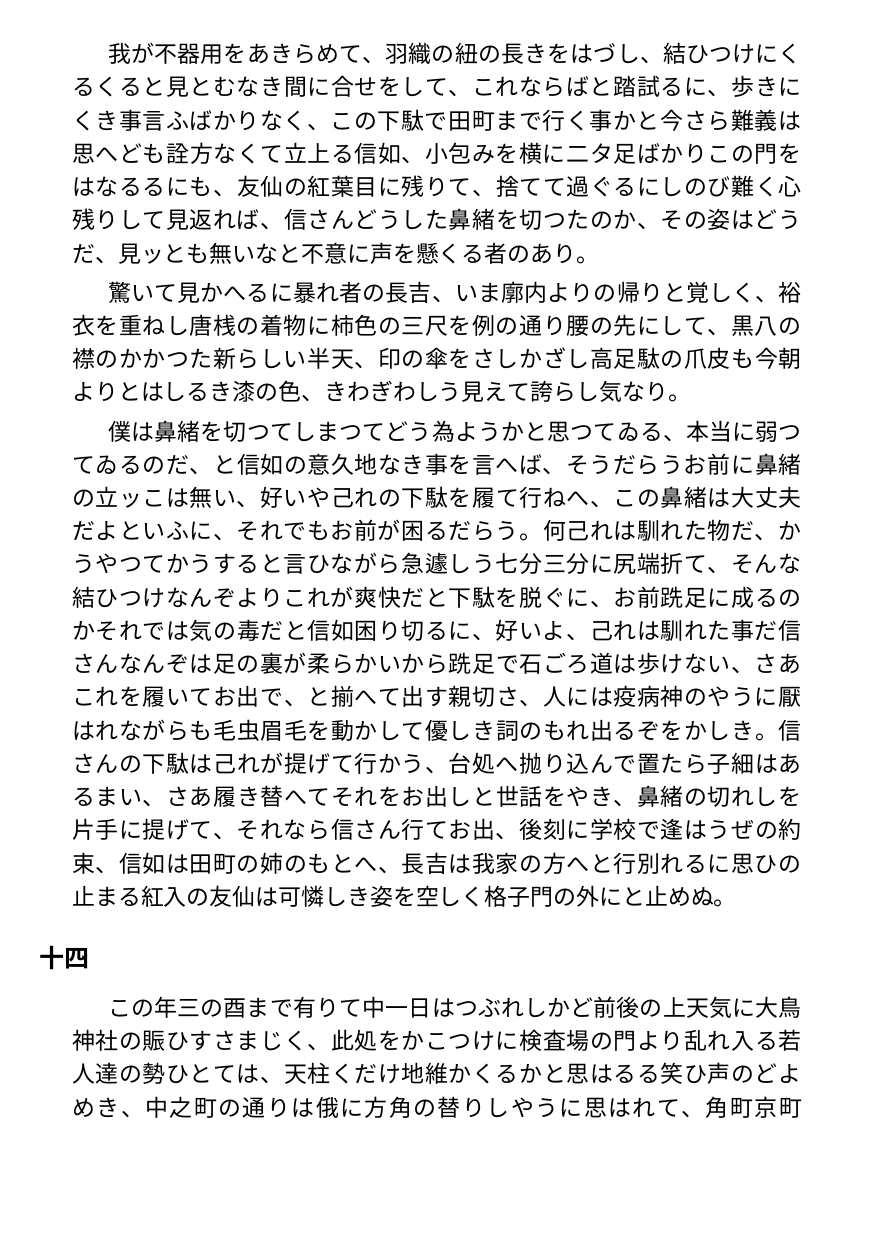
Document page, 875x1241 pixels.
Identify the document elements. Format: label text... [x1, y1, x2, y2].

text この年三の酉まで有りて中一日はつぶれしかど前後の上天気に大鳥神社の賑ひすさまじく、此処をかこつけに検査場の門より乱れ入る若人達の勢ひとては、天柱くだけ地維かくるかと思はるる笑ひ声のどよめき、中之町の通りは俄に方角の替りしやうに思はれて、角町京町 [72, 990, 802, 1123]
subtitle 十四 [36, 936, 838, 978]
text 我が不器用をあきらめて、羽織の紐の長きをはづし、結ひつけにくるくると見とむなき間に合せをして、これならばと踏試るに、歩きにくき事言ふばかりなく、この下駄で田町まで行く事かと今さら難義は思へども詮方なくて立上る信如、小包みを横に二タ足ばかりこの門をはなるるにも、友仙の紅葉目に残りて、捨てて過ぐるにしのび難く心残りして見返れば、信さんどうした鼻緒を切つたのか、その姿はどうだ、見ッとも無いなと不意に声を懸くる者のあり。 [72, 36, 802, 269]
text 驚いて見かへるに暴れ者の長吉、いま廓内よりの帰りと覚しく、裕衣を重ねし唐桟の着物に柿色の三尺を例の通り腰の先にして、黒八の襟のかかつた新らしい半天、印の傘をさしかざし高足駄の爪皮も今朝よりとはしるき漆の色、きわぎわしう見えて誇らし気なり。 [72, 274, 802, 407]
text 僕は鼻緒を切つてしまつてどう為ようかと思つてゐる、本当に弱つてゐるのだ、と信如の意久地なき事を言へば、そうだらうお前に鼻緒の立ッこは無い、好いや己れの下駄を履て行ねへ、この鼻緒は大丈夫だよといふに、それでもお前が困るだらう。何己れは馴れた物だ、かうやつてかうすると言ひながら急遽しう七分三分に尻端折て、そんな結ひつけなんぞよりこれが爽快だと下駄を脱ぐに、お前跣足に成るのかそれでは気の毒だと信如困り切るに、好いよ、己れは馴れた事だ信さんなんぞは足の裏が柔らかいから跣足で石ごろ道は歩けない、さあこれを履いてお出で、と揃へて出す親切さ、人には疫病神のやうに厭はれながらも毛虫眉毛を動かして優しき詞のもれ出るぞをかしき。信さんの下駄は己れが提げて行かう、台処へ抛り込んで置たら子細はあるまい、さあ履き替へてそれをお出しと世話をやき、鼻緒の切れしを片手に提げて、それなら信さん行てお出、後刻に学校で逢はうぜの約束、信如は田町の姉のもとへ、長吉は我家の方へと行別れるに思ひの止まる紅入の友仙は可憐しき姿を空しく格子門の外にと止めぬ。 [72, 413, 802, 912]
